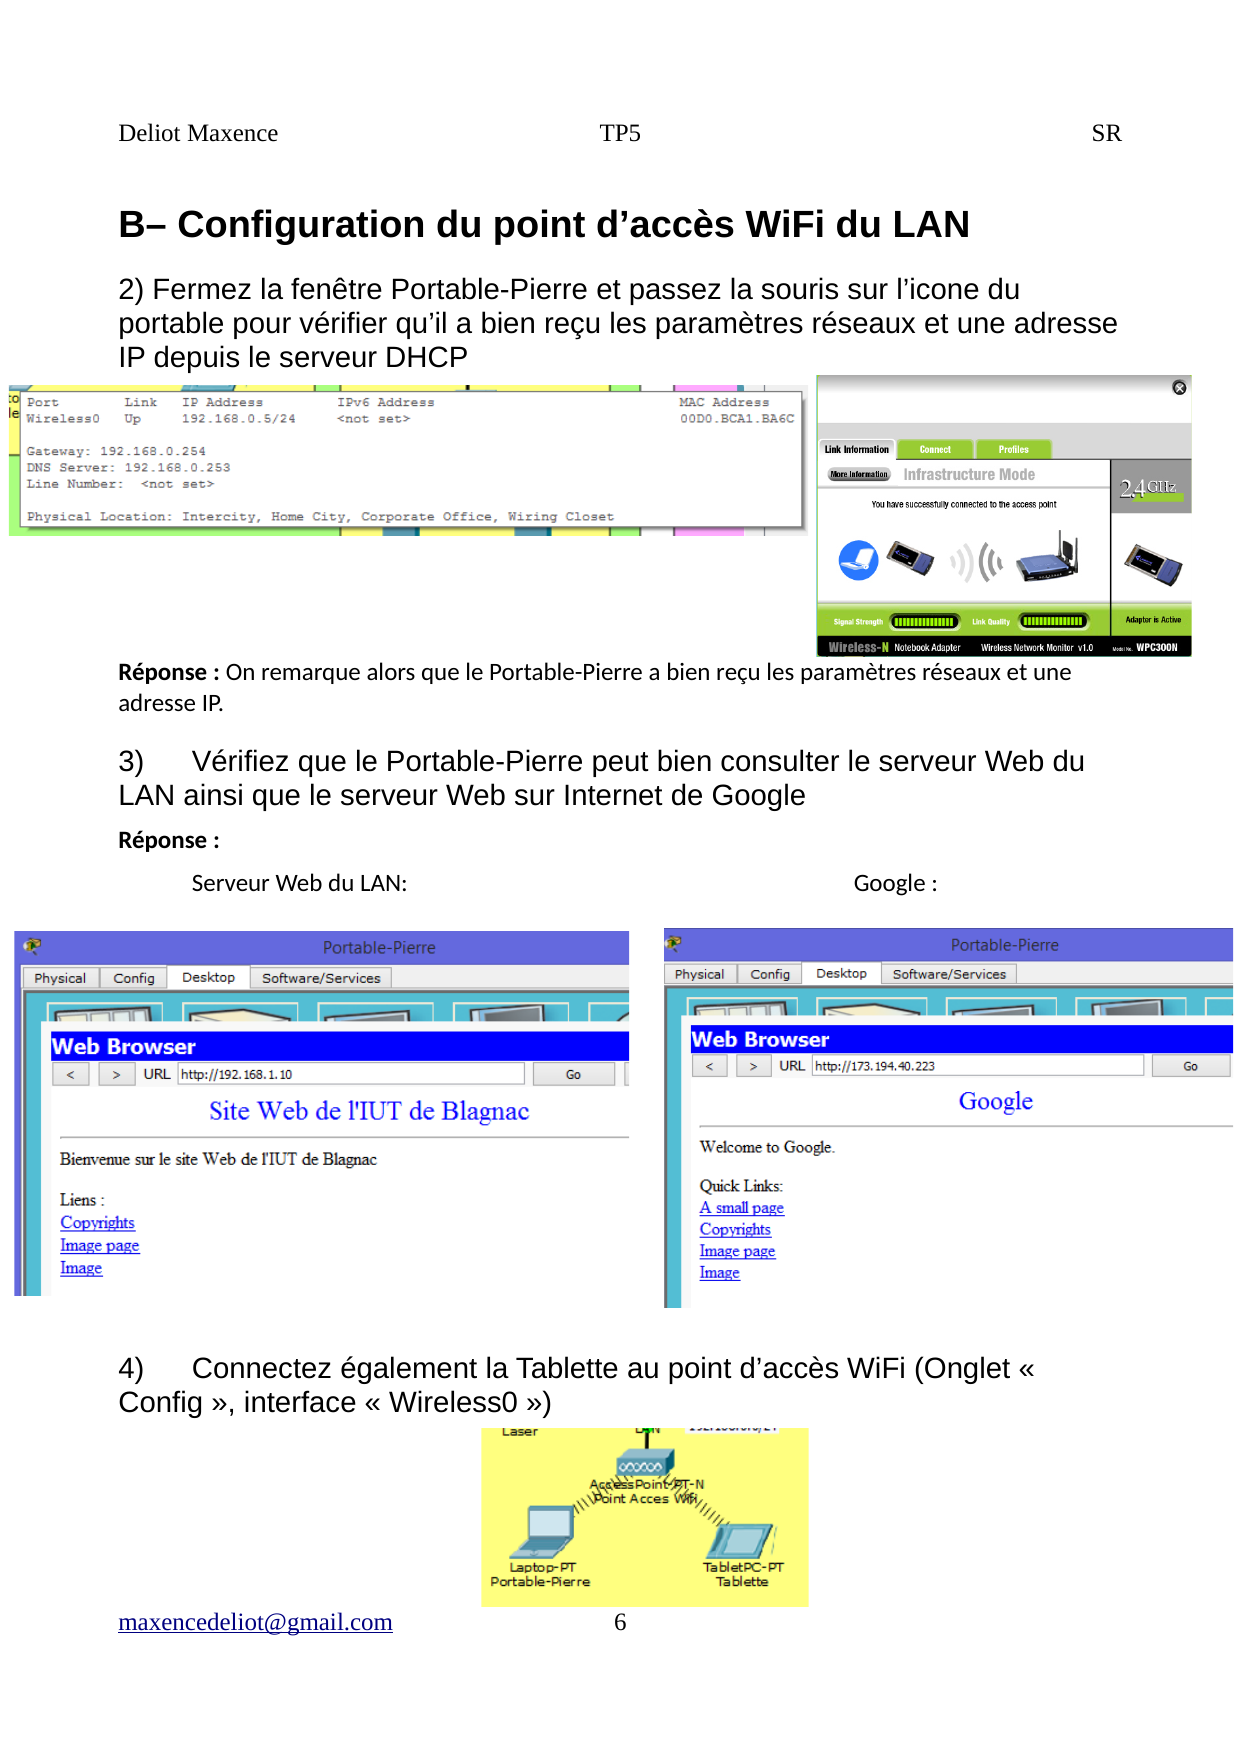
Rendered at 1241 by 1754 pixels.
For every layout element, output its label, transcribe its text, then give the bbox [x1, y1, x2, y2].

subtitle 3) Vérifiez que le Portable-Pierre peut bien consulter le serveur Web du LAN ainsi que le serveur Web sur Internet de Google [118, 744, 1122, 812]
subtitle 4) Connectez également la Tablette au point d’accès WiFi (Onglet « Config », interface « Wireless0 ») [118, 1351, 1122, 1419]
text Serveur Web du LAN: Google : [118, 867, 1122, 928]
subtitle B– Configuration du point d’accès WiFi du LAN [118, 201, 1122, 245]
picture [664, 928, 1234, 1308]
text Réponse : [118, 824, 1122, 855]
subtitle 2) Fermez la fenêtre Portable-Pierre et passez la souris sur l’icone du portable pour vérifier qu’il a bien reçu les paramètres réseaux et une adresse IP depuis le serveur DHCP [118, 272, 1122, 373]
picture [481, 1428, 809, 1607]
text Réponse : On remarque alors que le Portable-Pierre a bien reçu les paramètres réseaux et une adresse IP. [118, 386, 1122, 717]
picture [14, 931, 630, 1296]
picture [8, 385, 268, 536]
picture [816, 375, 1192, 657]
